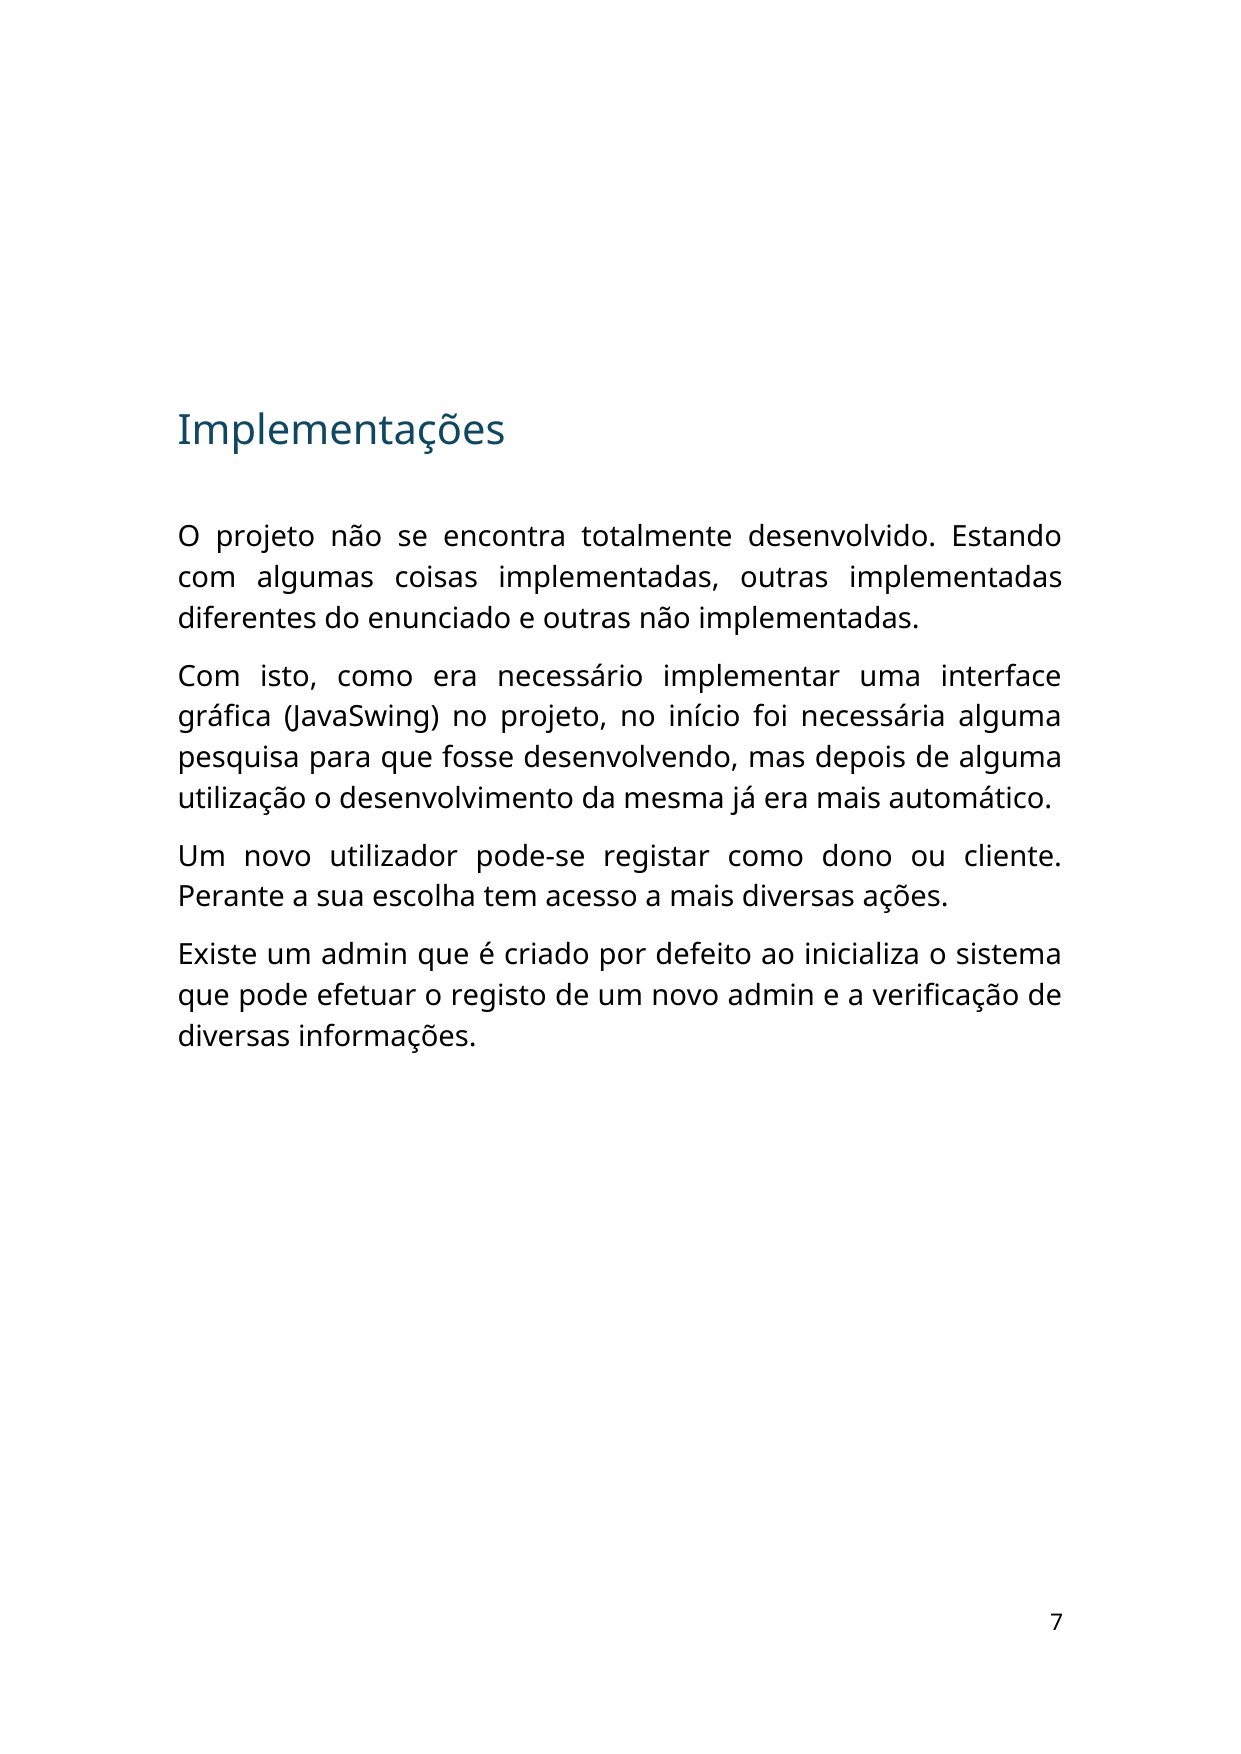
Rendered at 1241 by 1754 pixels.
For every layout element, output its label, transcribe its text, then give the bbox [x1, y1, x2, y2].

text Existe um admin que é criado por defeito ao inicializa o sistema que pode efetuar o registo de um novo admin e a verificação de diversas informações. [177, 933, 1063, 1054]
text Com isto, como era necessário implementar uma interface gráfica (JavaSwing) no projeto, no início foi necessária alguma pesquisa para que fosse desenvolvendo, mas depois de alguma utilização o desenvolvimento da mesma já era mais automático. [177, 655, 1063, 817]
text Um novo utilizador pode-se registar como dono ou cliente. Perante a sua escolha tem acesso a mais diversas ações. [177, 835, 1063, 915]
subtitle Implementações [177, 400, 1063, 457]
text O projeto não se encontra totalmente desenvolvido. Estando com algumas coisas implementadas, outras implementadas diferentes do enunciado e outras não implementadas. [177, 516, 1063, 637]
